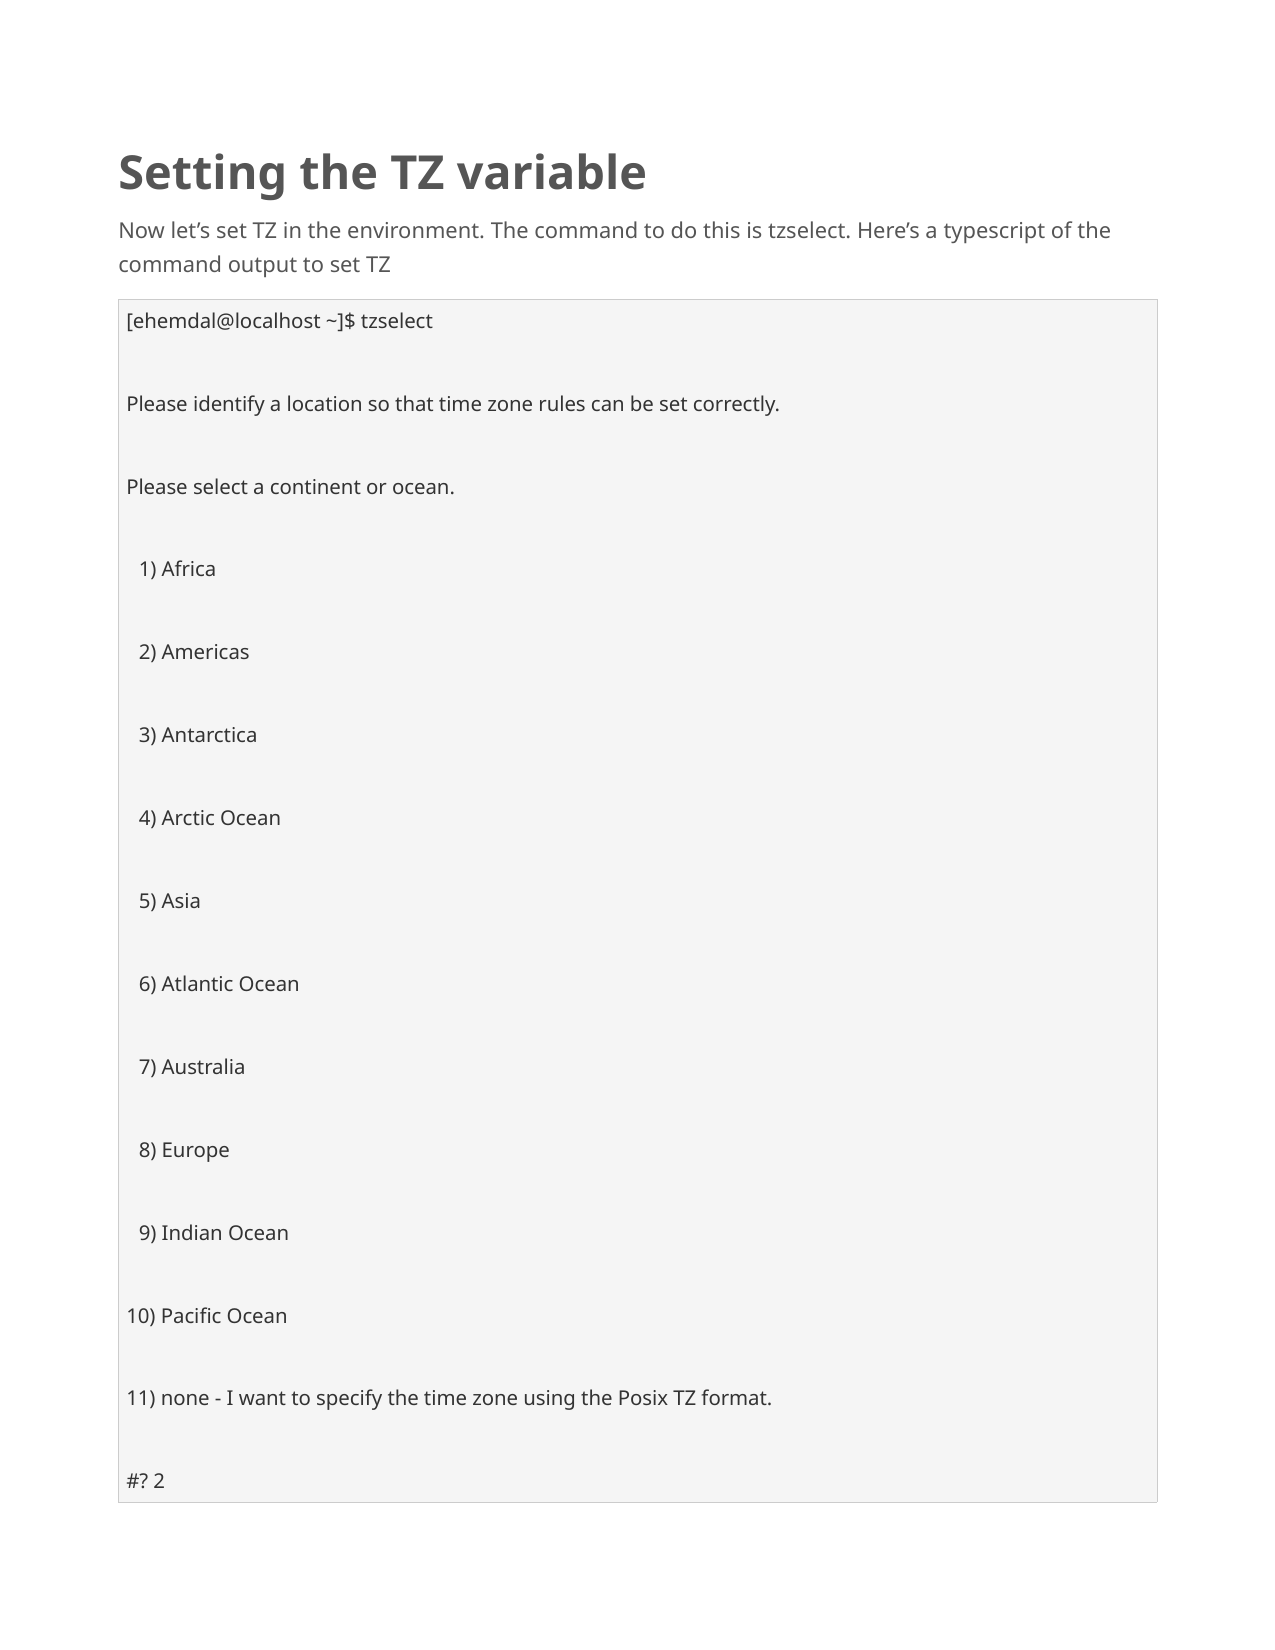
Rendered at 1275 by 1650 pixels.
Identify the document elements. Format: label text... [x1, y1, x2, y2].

text 8) Europe [119, 1127, 1157, 1163]
text [ehemdal@localhost ~]$ tzselect [119, 300, 1157, 335]
text 6) Atlantic Ocean [119, 962, 1157, 998]
text 2) Americas [119, 630, 1157, 666]
text 4) Arctic Ocean [119, 796, 1157, 832]
text Please select a continent or ocean. [119, 464, 1157, 500]
text 11) none - I want to specify the time zone using the Posix TZ format. [119, 1376, 1157, 1412]
text #? 2 [119, 1458, 1157, 1502]
text Now let’s set TZ in the environment. The command to do this is tzselect. Here’s a typescript of the command output to set TZ [118, 215, 1157, 279]
text Please identify a location so that time zone rules can be set correctly. [119, 382, 1157, 417]
text 7) Australia [119, 1044, 1157, 1081]
text 10) Pacific Ocean [119, 1293, 1157, 1329]
text 9) Indian Ocean [119, 1210, 1157, 1246]
text 1) Africa [119, 547, 1157, 583]
text 5) Asia [119, 879, 1157, 915]
subtitle Setting the TZ variable [118, 139, 1157, 203]
text 3) Antarctica [119, 713, 1157, 749]
